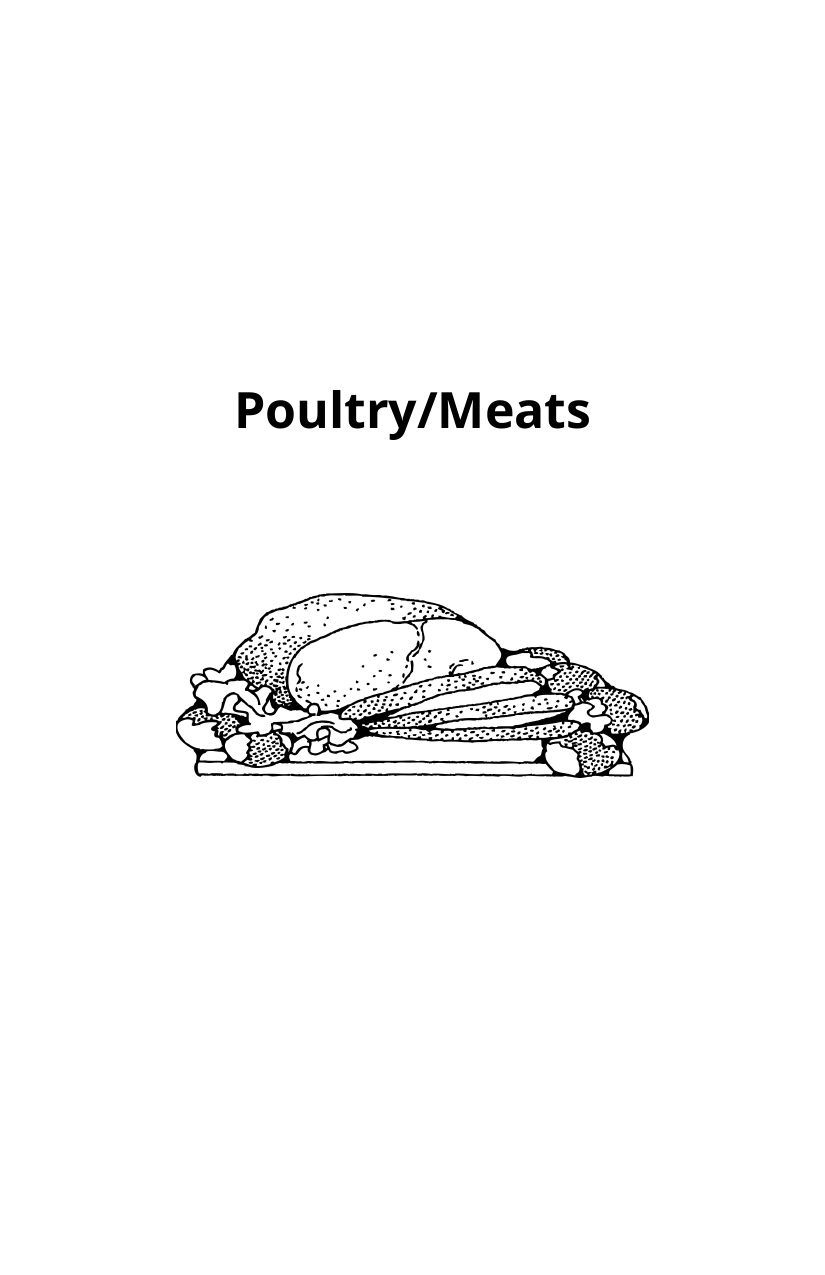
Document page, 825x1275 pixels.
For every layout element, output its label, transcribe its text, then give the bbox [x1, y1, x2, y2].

subtitle Poultry/Meats [75, 375, 750, 443]
picture [176, 593, 649, 778]
